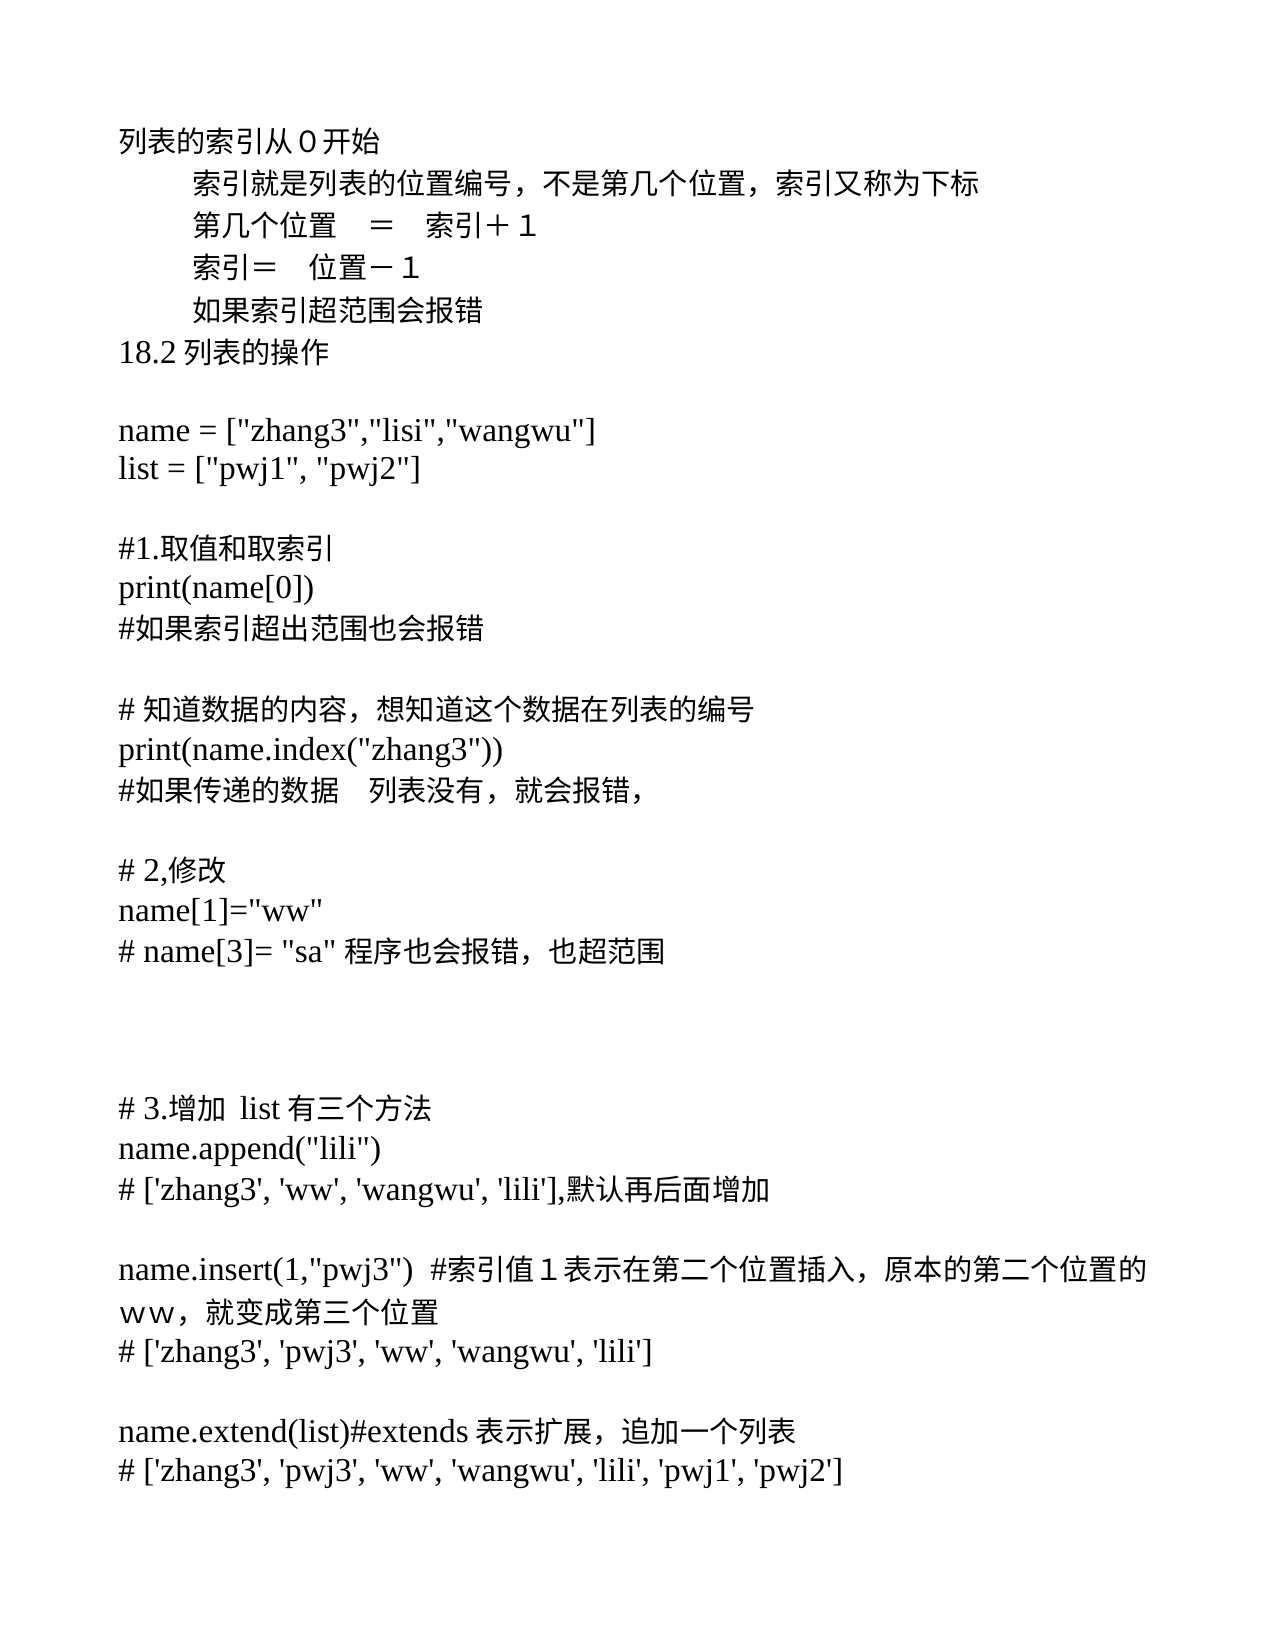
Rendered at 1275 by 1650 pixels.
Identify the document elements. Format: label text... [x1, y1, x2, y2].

text 18.2列表的操作 [118, 329, 1157, 372]
text 列表的索引从０开始 [118, 118, 1157, 160]
text 如果索引超范围会报错 [118, 287, 1157, 329]
text #如果索引超出范围也会报错 [118, 606, 1157, 648]
text # ['zhang3', 'pwj3', 'ww', 'wangwu', 'lili', 'pwj1', 'pwj2'] [118, 1450, 1157, 1489]
text 索引就是列表的位置编号，不是第几个位置，索引又称为下标 [118, 160, 1157, 203]
text 第几个位置 ＝ 索引＋１ [118, 203, 1157, 245]
text # ['zhang3', 'ww', 'wangwu', 'lili'],默认再后面增加 [118, 1166, 1157, 1208]
text print(name.index("zhang3")) [118, 729, 1157, 767]
text list = ["pwj1", "pwj2"] [118, 448, 1157, 487]
text name[1]="ww" [118, 890, 1157, 928]
text name.insert(1,"pwj3") #索引值１表示在第二个位置插入，原本的第二个位置的ｗｗ，就变成第三个位置 [118, 1247, 1157, 1331]
text # 2,修改 [118, 848, 1157, 890]
text #1.取值和取索引 [118, 525, 1157, 567]
text print(name[0]) [118, 567, 1157, 606]
text name.append("lili") [118, 1128, 1157, 1166]
text # name[3]= "sa" 程序也会报错，也超范围 [118, 928, 1157, 971]
text #如果传递的数据 列表没有，就会报错， [118, 767, 1157, 809]
text # 知道数据的内容，想知道这个数据在列表的编号 [118, 686, 1157, 729]
text name = ["zhang3","lisi","wangwu"] [118, 410, 1157, 448]
text 索引＝ 位置－１ [118, 245, 1157, 287]
text # ['zhang3', 'pwj3', 'ww', 'wangwu', 'lili'] [118, 1331, 1157, 1370]
text name.extend(list)#extends表示扩展，追加一个列表 [118, 1408, 1157, 1450]
text # 3.增加 list有三个方法 [118, 1086, 1157, 1128]
